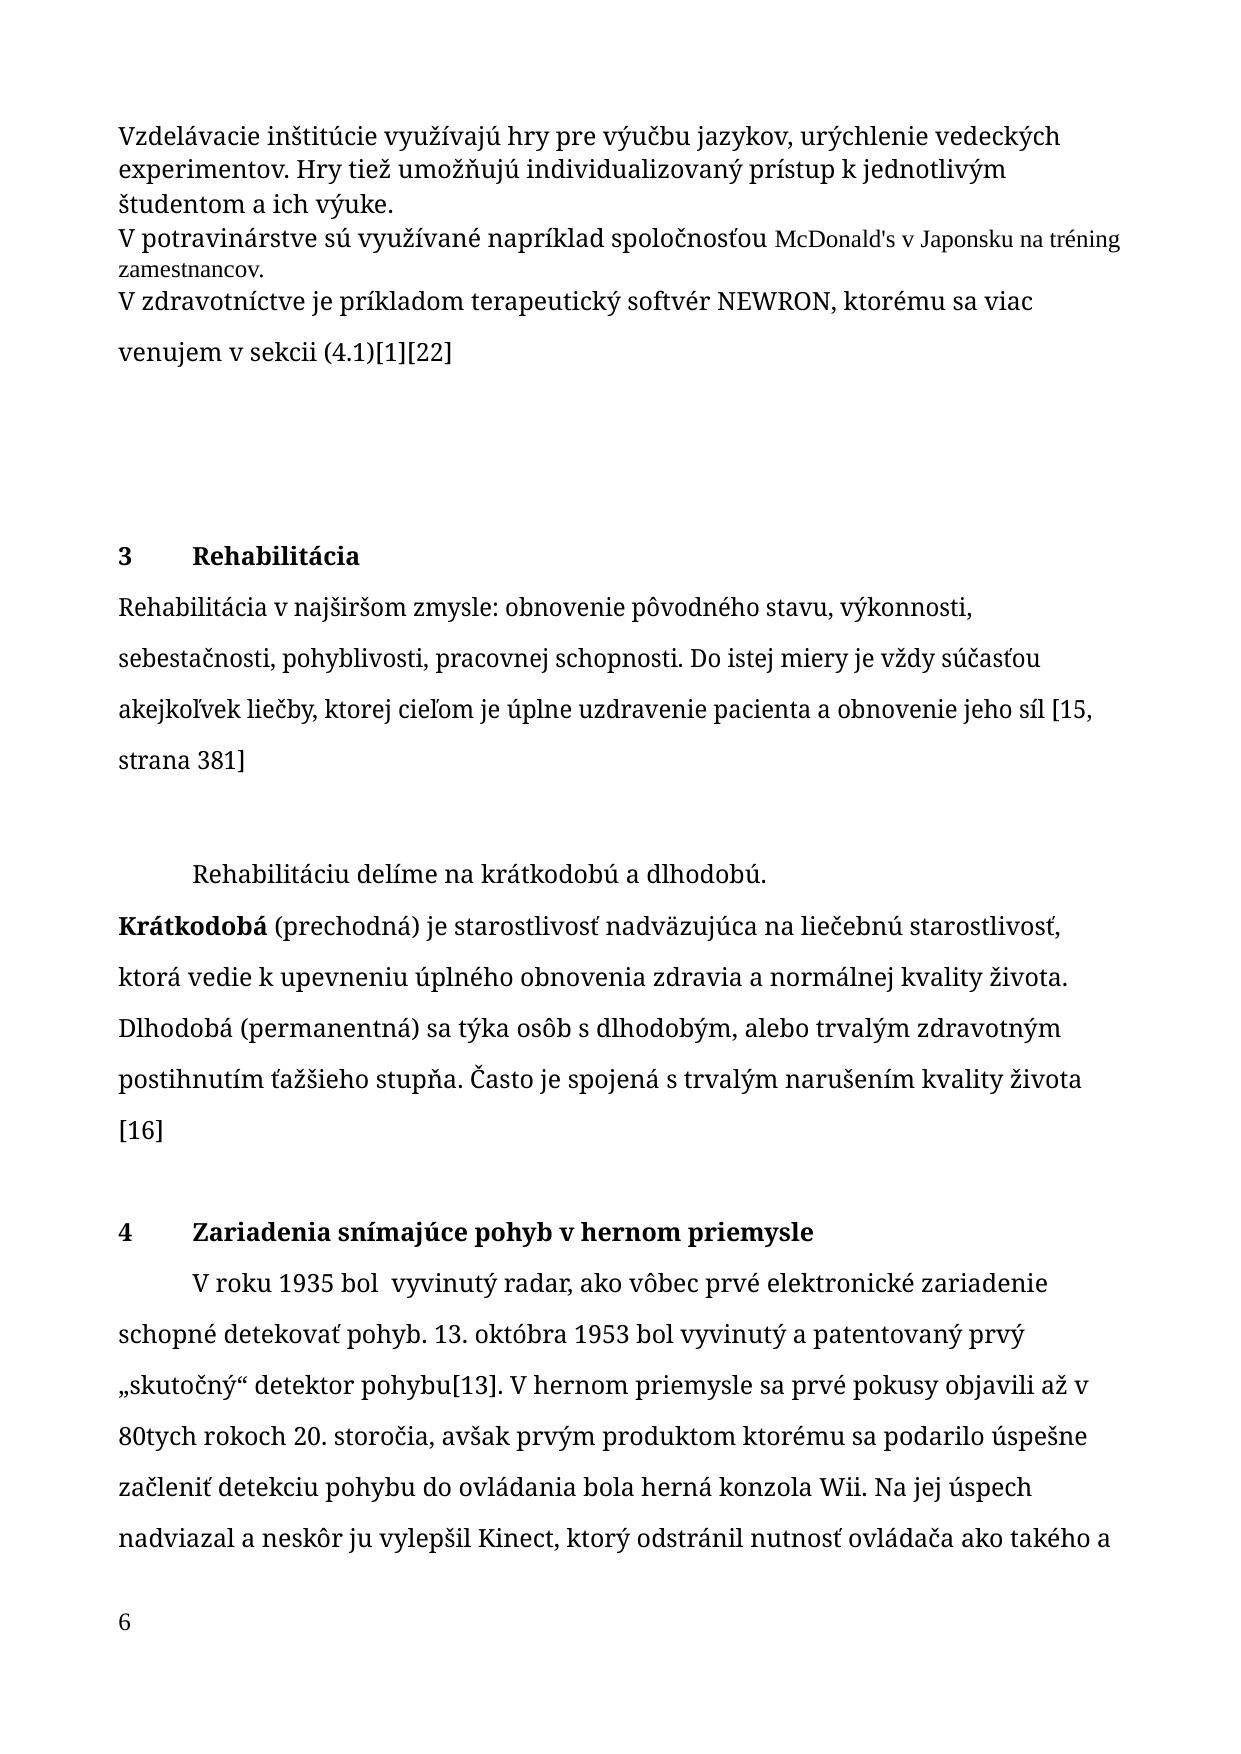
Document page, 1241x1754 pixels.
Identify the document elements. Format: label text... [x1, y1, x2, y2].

text V zdravotníctve je príkladom terapeutický softvér NEWRON, ktorému sa viac venujem v sekcii (4.1)[1][22] [118, 283, 1122, 368]
text Rehabilitáciu delíme na krátkodobú a dlhodobú. Krátkodobá (prechodná) je starostlivosť nadväzujúca na liečebnú starostlivosť, ktorá vedie k upevneniu úplného obnovenia zdravia a normálnej kvality života. Dlhodobá (permanentná) sa týka osôb s dlhodobým, alebo trvalým zdravotným postihnutím ťažšieho stupňa. Často je spojená s trvalým narušením kvality života [16] [118, 857, 1122, 1146]
text V potravinárstve sú využívané napríklad spoločnosťou McDonald's v Japonsku na tréning zamestnancov. [118, 220, 1122, 283]
text Vzdelávacie inštitúcie využívajú hry pre výučbu jazykov, urýchlenie vedeckých experimentov. Hry tiež umožňujú individualizovaný prístup k jednotlivým študentom a ich výuke. [118, 118, 1122, 220]
text 3 Rehabilitácia [118, 538, 1122, 572]
text 4 Zariadenia snímajúce pohyb v hernom priemysle [118, 1214, 1122, 1248]
text V roku 1935 bol vyvinutý radar, ako vôbec prvé elektronické zariadenie schopné detekovať pohyb. 13. októbra 1953 bol vyvinutý a patentovaný prvý „skutočný“ detektor pohybu[13]. V hernom priemysle sa prvé pokusy objavili až v 80tych rokoch 20. storočia, avšak prvým produktom ktorému sa podarilo úspešne začleniť detekciu pohybu do ovládania bola herná konzola Wii. Na jej úspech nadviazal a neskôr ju vylepšil Kinect, ktorý odstránil nutnosť ovládača ako takého a [118, 1265, 1122, 1555]
text Rehabilitácia v najširšom zmysle: obnovenie pôvodného stavu, výkonnosti, sebestačnosti, pohyblivosti, pracovnej schopnosti. Do istej miery je vždy súčasťou akejkoľvek liečby, ktorej cieľom je úplne uzdravenie pacienta a obnovenie jeho síl [15, strana 381] [118, 589, 1122, 777]
